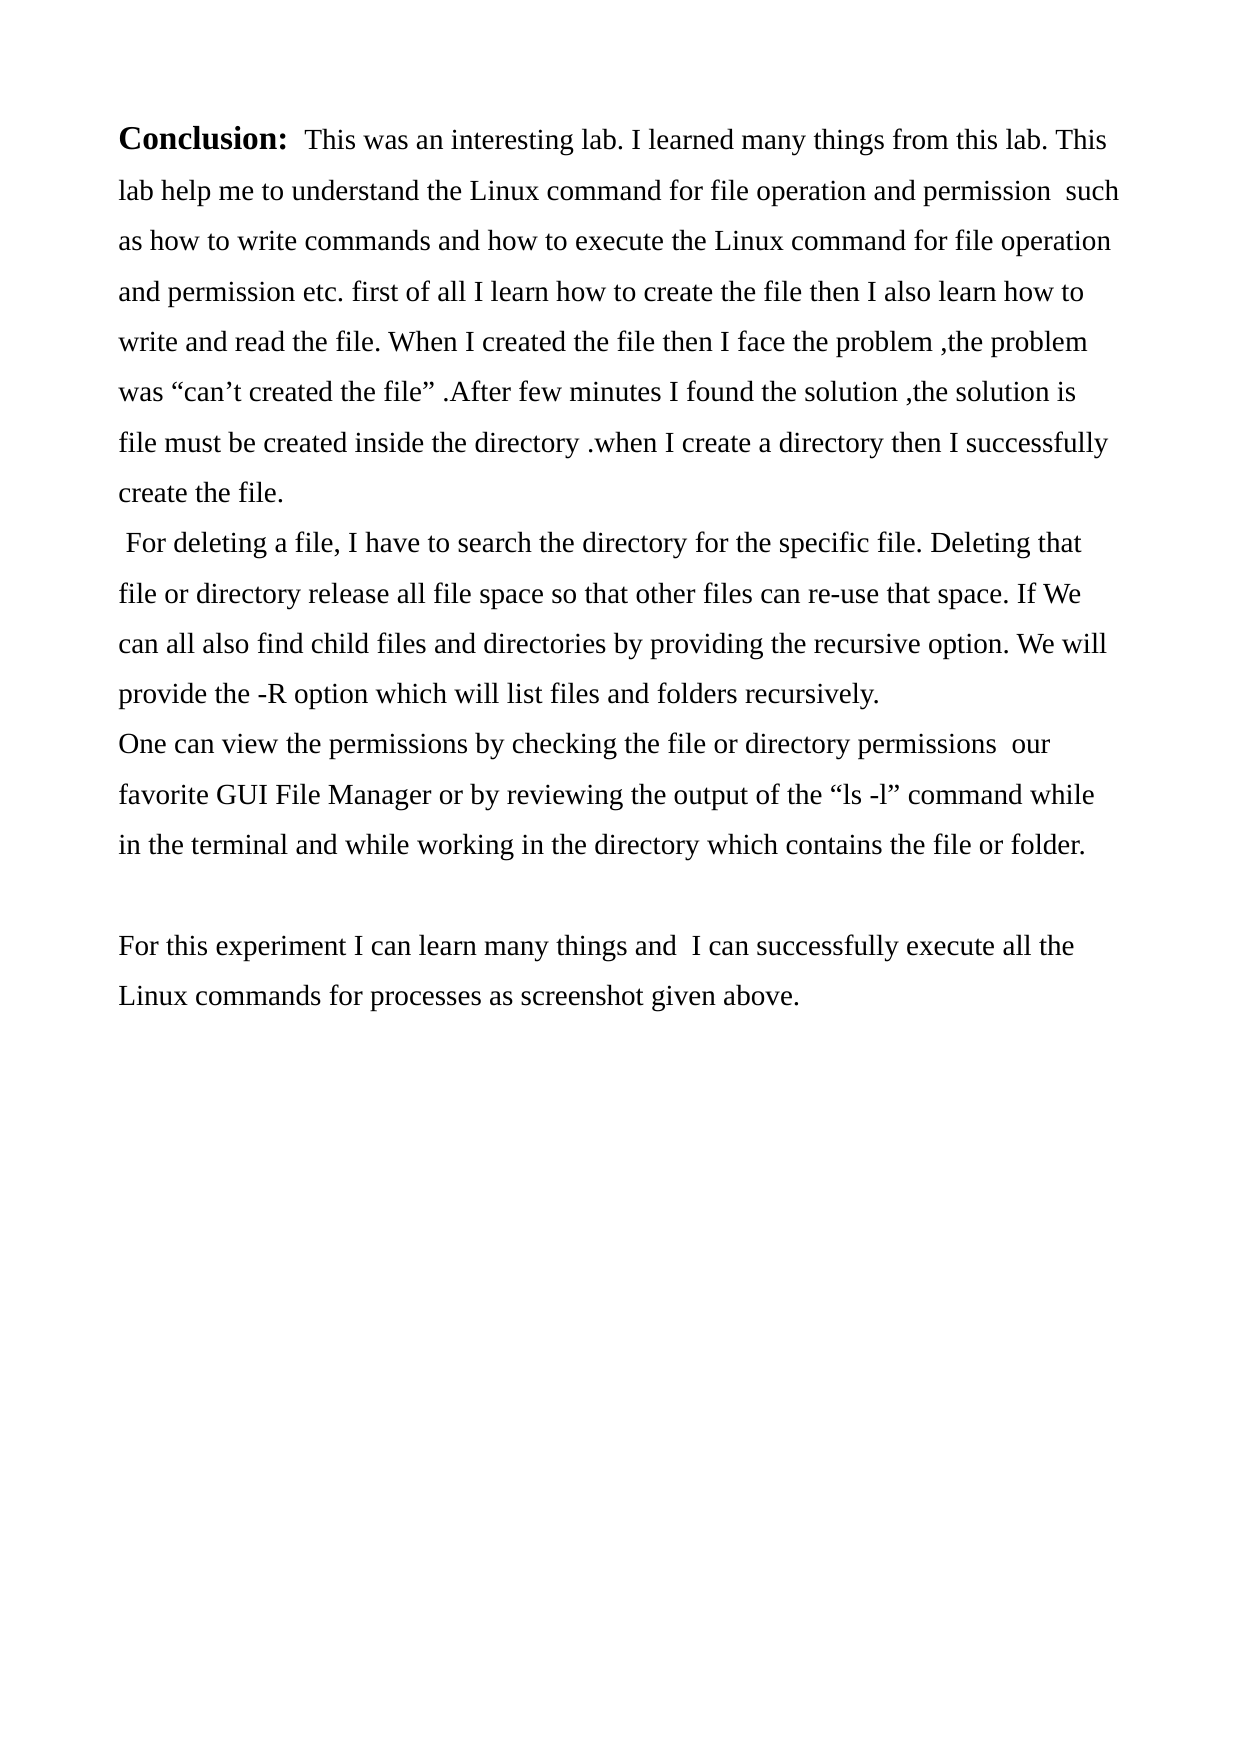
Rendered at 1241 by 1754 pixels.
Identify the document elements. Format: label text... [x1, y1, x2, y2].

text One can view the permissions by checking the file or directory permissions our favorite GUI File Manager or by reviewing the output of the “ls -l” command while in the terminal and while working in the directory which contains the file or folder. [118, 727, 1122, 861]
text Conclusion: This was an interesting lab. I learned many things from this lab. This lab help me to understand the Linux command for file operation and permission such as how to write commands and how to execute the Linux command for file operation and permission etc. first of all I learn how to create the file then I also learn how to write and read the file. When I created the file then I face the problem ,the problem was “can’t created the file” .After few minutes I found the solution ,the solution is file must be created inside the directory .when I create a directory then I successfully create the file. [118, 118, 1122, 509]
text For this experiment I can learn many things and I can successfully execute all the Linux commands for processes as screenshot given above. [118, 928, 1122, 1012]
text For deleting a file, I have to search the directory for the specific file. Deleting that file or directory release all file space so that other files can re-use that space. If We can all also find child files and directories by providing the recursive option. We will provide the -R option which will list files and folders recursively. [118, 525, 1122, 710]
